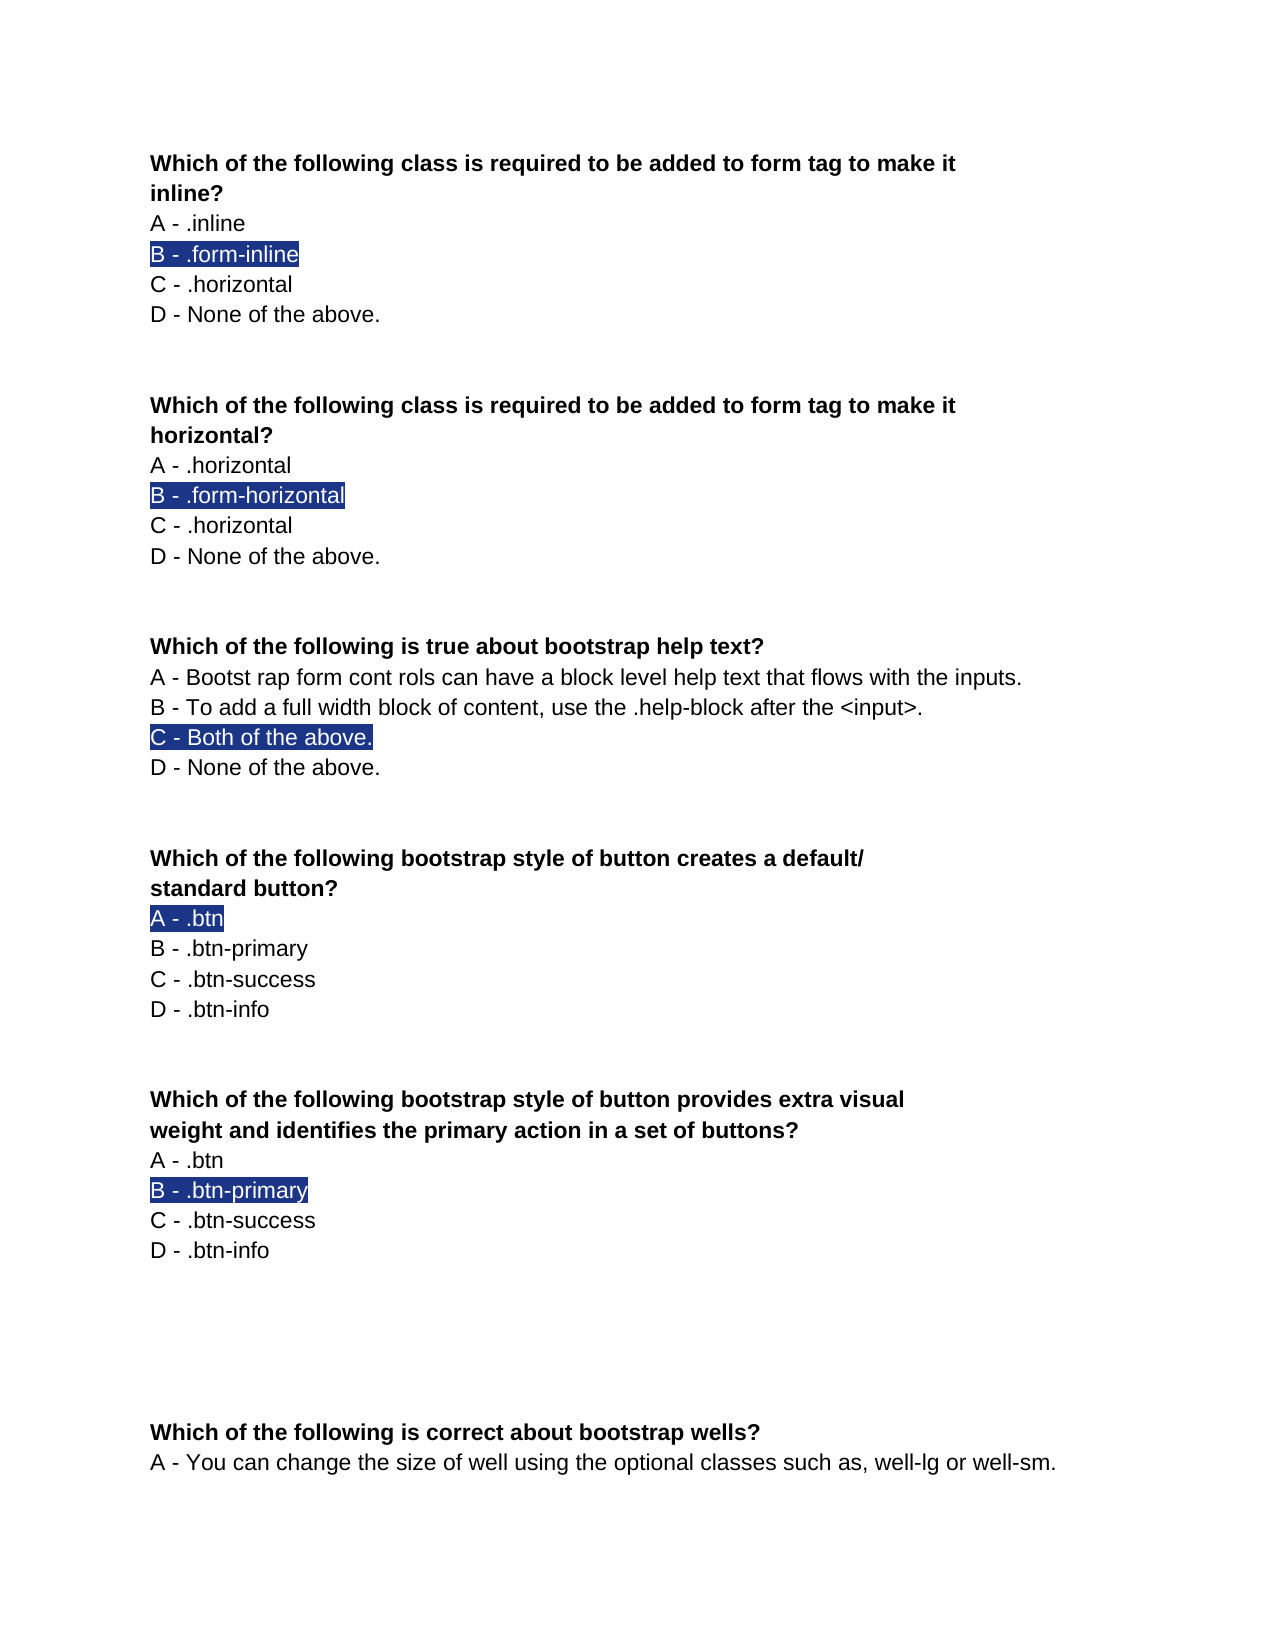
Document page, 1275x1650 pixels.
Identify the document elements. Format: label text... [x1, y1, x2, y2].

text B - .form-horizontal [150, 482, 1125, 509]
text C - .horizontal [150, 512, 1125, 539]
text C - .horizontal [150, 271, 1125, 297]
text A - Bootst rap form cont rols can have a block level help text that flows with the inputs. [150, 663, 1125, 690]
text Which of the following bootstrap style of button creates a default/ [150, 845, 1125, 871]
text Which of the following class is required to be added to form tag to make it [150, 150, 1125, 176]
text A - .inline [150, 210, 1125, 237]
text weight and identifies the primary action in a set of buttons? [150, 1117, 1125, 1143]
text inline? [150, 180, 1125, 207]
text horizontal? [150, 422, 1125, 448]
text standard button? [150, 875, 1125, 901]
text C - Both of the above. [150, 724, 1125, 750]
text Which of the following class is required to be added to form tag to make it [150, 392, 1125, 418]
text D - None of the above. [150, 543, 1125, 569]
text Which of the following bootstrap style of button provides extra visual [150, 1086, 1125, 1113]
text B - .form-inline [150, 241, 1125, 267]
text D - .btn-info [150, 1237, 1125, 1264]
text Which of the following is correct about bootstrap wells? [150, 1419, 1125, 1445]
text B - .btn-primary [150, 935, 1125, 962]
text C - .btn-success [150, 1207, 1125, 1234]
text D - .btn-info [150, 996, 1125, 1022]
text D - None of the above. [150, 754, 1125, 781]
text A - .btn [150, 905, 1125, 932]
text B - To add a full width block of content, use the .help-block after the <input>. [150, 694, 1125, 720]
text Which of the following is true about bootstrap help text? [150, 633, 1125, 660]
text A - You can change the size of well using the optional classes such as, well-lg or well-sm. [150, 1449, 1125, 1475]
text A - .horizontal [150, 452, 1125, 478]
text D - None of the above. [150, 301, 1125, 327]
text A - .btn [150, 1147, 1125, 1173]
text C - .btn-success [150, 966, 1125, 992]
text B - .btn-primary [150, 1177, 1125, 1203]
